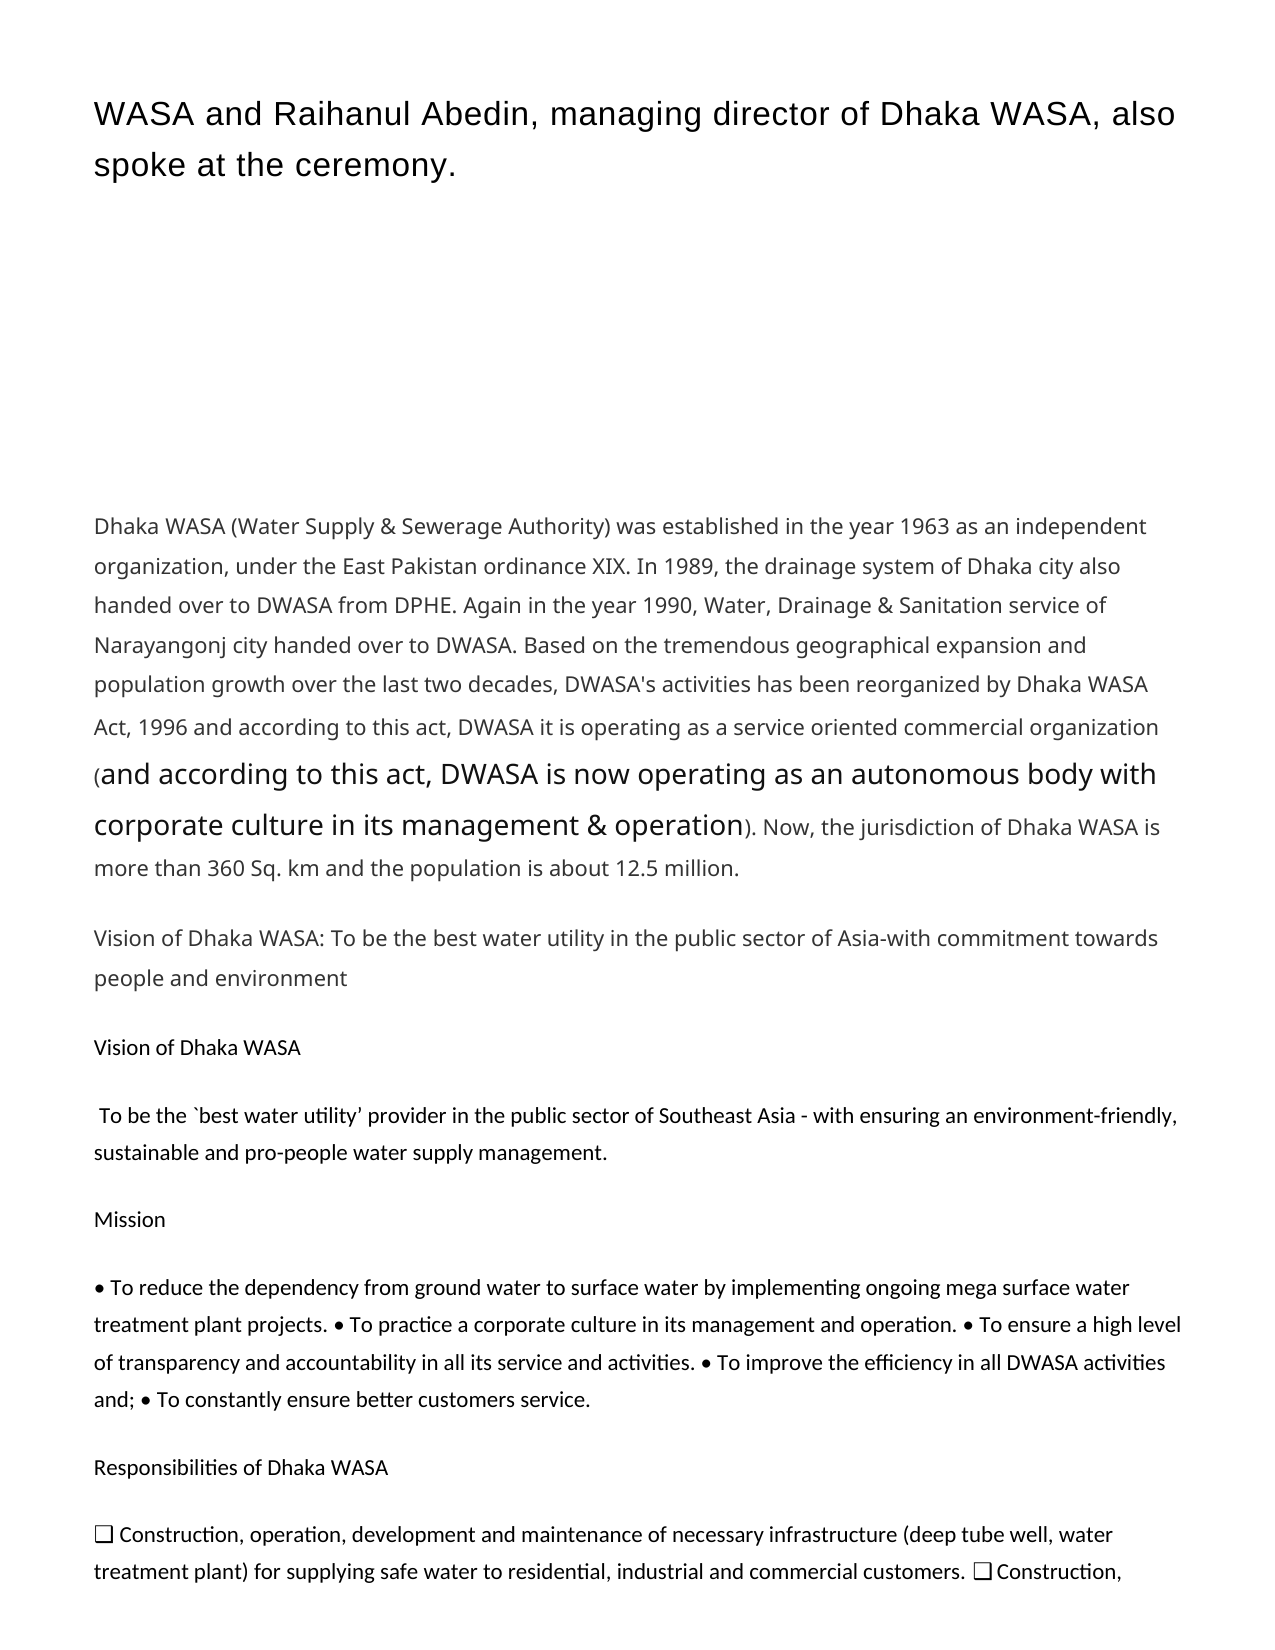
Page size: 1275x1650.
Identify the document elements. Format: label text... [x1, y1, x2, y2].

text Vision of Dhaka WASA [94, 1033, 1191, 1061]
text WASA and Raihanul Abedin, managing director of Dhaka WASA, also spoke at the ceremony. [94, 94, 1191, 183]
text ❑ Construction, operation, development and maintenance of necessary infrastructure (deep tube well, water treatment plant) for supplying safe water to residential, industrial and commercial customers. ❑ Construction, [94, 1520, 1191, 1586]
text Responsibilities of Dhaka WASA [94, 1453, 1191, 1481]
text Mission [94, 1206, 1191, 1234]
text Dhaka WASA (Water Supply & Sewerage Authority) was established in the year 1963 as an independent organization, under the East Pakistan ordinance XIX. In 1989, the drainage system of Dhaka city also handed over to DWASA from DPHE. Again in the year 1990, Water, Drainage & Sanitation service of Narayangonj city handed over to DWASA. Based on the tremendous geographical expansion and population growth over the last two decades, DWASA's activities has been reorganized by Dhaka WASA Act, 1996 and according to this act, DWASA it is operating as a service oriented commercial organization (and according to this act, DWASA is now operating as an autonomous body with corporate culture in its management & operation). Now, the jurisdiction of Dhaka WASA is more than 360 Sq. km and the population is about 12.5 million. [94, 511, 1191, 883]
text • To reduce the dependency from ground water to surface water by implementing ongoing mega surface water treatment plant projects. • To practice a corporate culture in its management and operation. • To ensure a high level of transparency and accountability in all its service and activities. • To improve the efficiency in all DWASA activities and; • To constantly ensure better customers service. [94, 1273, 1191, 1413]
text Vision of Dhaka WASA: To be the best water utility in the public sector of Asia-with commitment towards people and environment [94, 923, 1191, 993]
text To be the `best water utility’ provider in the public sector of Southeast Asia - with ensuring an environment-friendly, sustainable and pro-people water supply management. [94, 1101, 1191, 1166]
